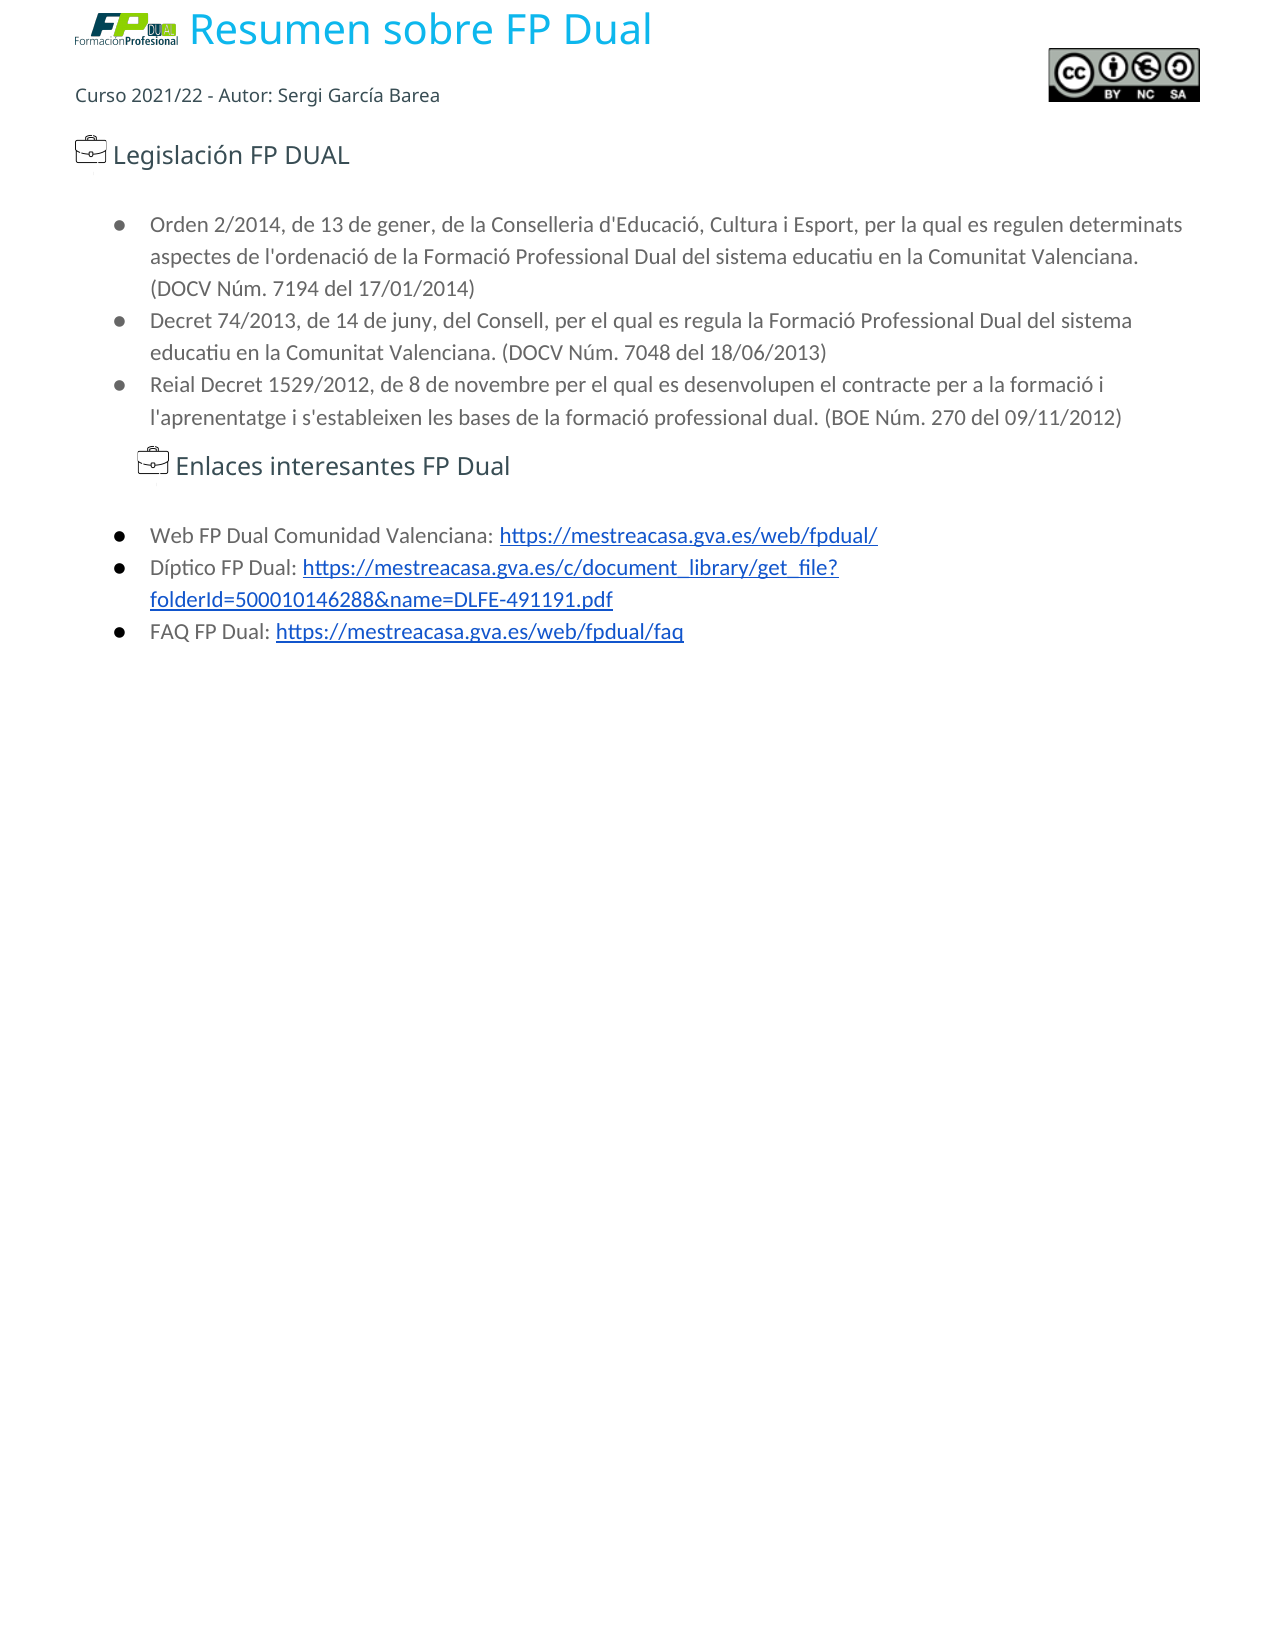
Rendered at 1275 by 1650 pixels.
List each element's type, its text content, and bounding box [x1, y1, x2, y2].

picture [1048, 48, 1200, 102]
picture [75, 133, 107, 165]
list Decret 74/2013, de 14 de juny, del Consell, per el qual es regula la Formació Professional Dual del sistema educatiu en la Comunitat Valenciana. (DOCV Núm. 7048 del 18/06/2013) [112, 306, 1191, 366]
picture [137, 444, 169, 476]
list Web FP Dual Comunidad Valenciana: https://mestreacasa.gva.es/web/fpdual/ [112, 521, 1191, 549]
list Orden 2/2014, de 13 de gener, de la Conselleria d'Educació, Cultura i Esport, per la qual es regulen determinats aspectes de l'ordenació de la Formació Professional Dual del sistema educatiu en la Comunitat Valenciana. (DOCV Núm. 7194 del 17/01/2014) [112, 210, 1191, 302]
list FAQ FP Dual: https://mestreacasa.gva.es/web/fpdual/faq [112, 617, 1191, 645]
text Legislación FP DUAL [75, 133, 1117, 172]
list Díptico FP Dual: https://mestreacasa.gva.es/c/document_library/get_file?folderId=500010146288&name=DLFE-491191.pdf [112, 553, 1191, 613]
picture [75, 13, 178, 45]
text Enlaces interesantes FP Dual [137, 444, 1117, 483]
list Reial Decret 1529/2012, de 8 de novembre per el qual es desenvolupen el contracte per a la formació i l'aprenentatge i s'estableixen les bases de la formació professional dual. (BOE Núm. 270 del 09/11/2012) [112, 371, 1191, 431]
